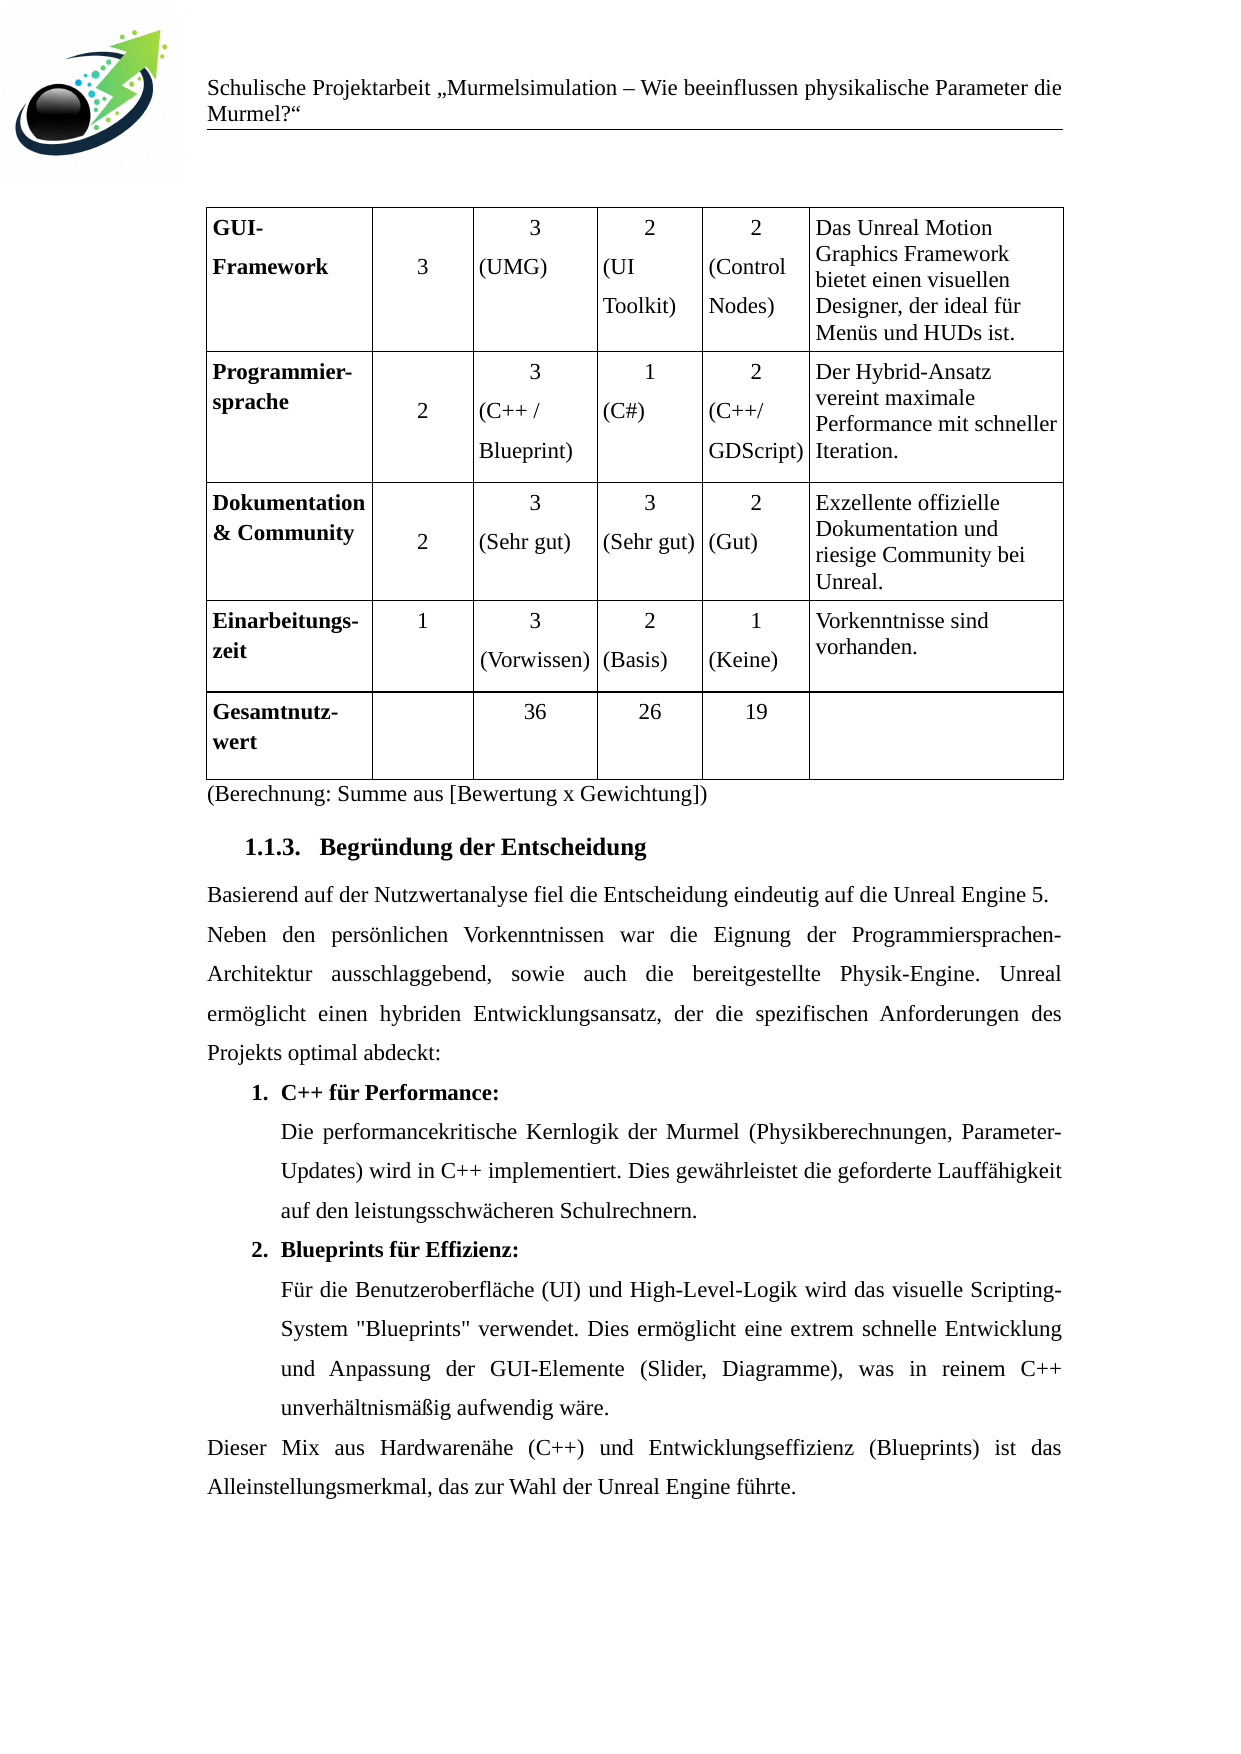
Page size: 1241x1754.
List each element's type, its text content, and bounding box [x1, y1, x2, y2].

table_cell 3 (UMG) [474, 208, 597, 351]
table_cell [810, 693, 1063, 779]
table_cell 3 [373, 208, 473, 351]
table_cell GUI-Framework [207, 208, 372, 351]
table_cell Programmier-sprache [207, 352, 372, 482]
picture [1, 5, 178, 182]
table_cell 26 [598, 693, 702, 779]
text Neben den persönlichen Vorkenntnissen war die Eignung der Programmiersprachen-Architektur ausschlaggebend, sowie auch die bereitgestellte Physik-Engine. Unreal ermöglicht einen hybriden Entwicklungsansatz, der die spezifischen Anforderungen des Projekts optimal abdeckt: [207, 921, 1063, 1066]
list Blueprints für Effizienz: [251, 1237, 1063, 1263]
table_cell [373, 693, 473, 779]
table_cell 36 [474, 693, 597, 779]
table_cell 1 (Keine) [703, 601, 809, 691]
text Basierend auf der Nutzwertanalyse fiel die Entscheidung eindeutig auf die Unreal Engine 5. [207, 881, 1063, 908]
table_cell Gesamtnutz-wert [207, 693, 372, 779]
table_cell Der Hybrid-Ansatz vereint maximale Performance mit schneller Iteration. [810, 352, 1063, 482]
table_cell 1 (C#) [598, 352, 702, 482]
table_cell 19 [703, 693, 809, 779]
table_cell Exzellente offizielle Dokumentation und riesige Community bei Unreal. [810, 483, 1063, 600]
table_cell Dokumentation& Community [207, 483, 372, 600]
table_cell Das Unreal Motion Graphics Framework bietet einen visuellen Designer, der ideal für Menüs und HUDs ist. [810, 208, 1063, 351]
table_cell 3 (Sehr gut) [474, 483, 597, 600]
table_cell 2 (C++/GDScript) [703, 352, 809, 482]
table_cell 1 [373, 601, 473, 691]
list Die performancekritische Kernlogik der Murmel (Physikberechnungen, Parameter-Updates) wird in C++ implementiert. Dies gewährleistet die geforderte Lauffähigkeit auf den leistungsschwächeren Schulrechnern. [251, 1118, 1063, 1223]
text Dieser Mix aus Hardwarenähe (C++) und Entwicklungseffizienz (Blueprints) ist das Alleinstellungsmerkmal, das zur Wahl der Unreal Engine führte. [207, 1434, 1063, 1500]
subtitle 1.1.3. Begründung der Entscheidung [207, 832, 1063, 861]
table_cell 2 (Basis) [598, 601, 702, 691]
table_cell 2 (UI Toolkit) [598, 208, 702, 351]
table_cell 2 [373, 483, 473, 600]
table_cell 3 (Sehr gut) [598, 483, 702, 600]
table_cell 2 (Control Nodes) [703, 208, 809, 351]
list C++ für Performance: [251, 1079, 1063, 1105]
table_cell 2 (Gut) [703, 483, 809, 600]
table_cell 2 [373, 352, 473, 482]
table_cell 3 (Vorwissen) [474, 601, 597, 691]
table_cell 3 (C++ / Blueprint) [474, 352, 597, 482]
list Für die Benutzeroberfläche (UI) und High-Level-Logik wird das visuelle Scripting-System "Blueprints" verwendet. Dies ermöglicht eine extrem schnelle Entwicklung und Anpassung der GUI-Elemente (Slider, Diagramme), was in reinem C++ unverhältnismäßig aufwendig wäre. [251, 1276, 1063, 1421]
text (Berechnung: Summe aus [Bewertung x Gewichtung]) [207, 780, 1063, 806]
table_cell Vorkenntnisse sind vorhanden. [810, 601, 1063, 691]
table_cell Einarbeitungs-zeit [207, 601, 372, 691]
